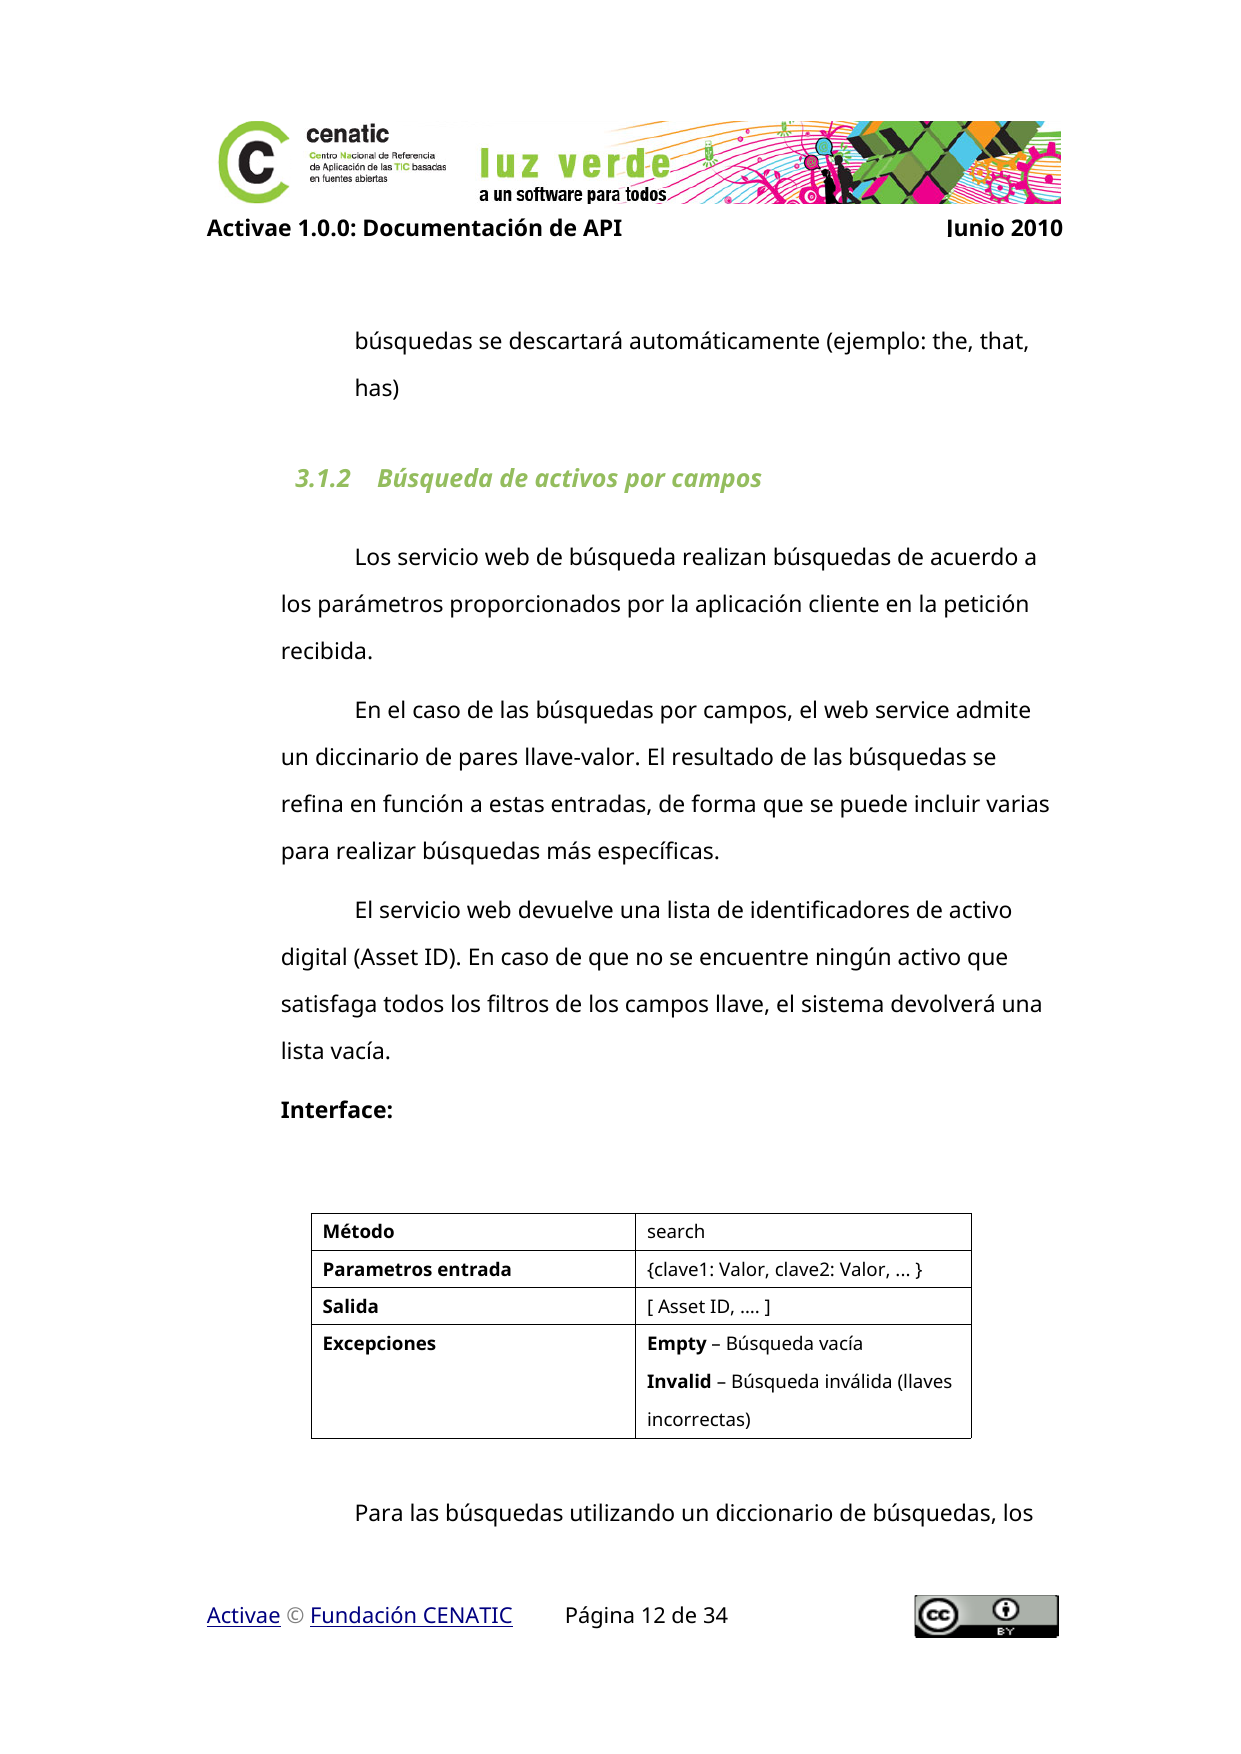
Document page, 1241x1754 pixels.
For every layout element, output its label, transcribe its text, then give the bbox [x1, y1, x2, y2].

table_cell [ Asset ID, …. ] [636, 1288, 971, 1324]
text Interface: [281, 1094, 1063, 1125]
table_cell Excepciones [312, 1325, 635, 1438]
text El servicio web devuelve una lista de identificadores de activo digital (Asset ID). En caso de que no se encuentre ningún activo que satisfaga todos los filtros de los campos llave, el sistema devolverá una lista vacía. [281, 894, 1063, 1066]
table_header Método [312, 1214, 635, 1250]
subtitle Búsqueda de activos por campos [207, 461, 1063, 494]
table_cell Parametros entrada [312, 1251, 635, 1287]
list búsquedas se descartará automáticamente (ejemplo: the, that, has) [317, 325, 1063, 403]
text Los servicio web de búsqueda realizan búsquedas de acuerdo a los parámetros proporcionados por la aplicación cliente en la petición recibida. [281, 541, 1063, 666]
text Para las búsquedas utilizando un diccionario de búsquedas, los [281, 1497, 1063, 1528]
table_cell Empty – Búsqueda vacía Invalid – Búsqueda inválida (llaves incorrectas) [636, 1325, 971, 1438]
text En el caso de las búsquedas por campos, el web service admite un diccinario de pares llave-valor. El resultado de las búsquedas se refina en función a estas entradas, de forma que se puede incluir varias para realizar búsquedas más específicas. [281, 694, 1063, 866]
picture [211, 121, 1061, 204]
table_cell Salida [312, 1288, 635, 1324]
picture [914, 1595, 1059, 1638]
table_cell {clave1: Valor, clave2: Valor, ... } [636, 1251, 971, 1287]
table_header search [636, 1214, 971, 1250]
